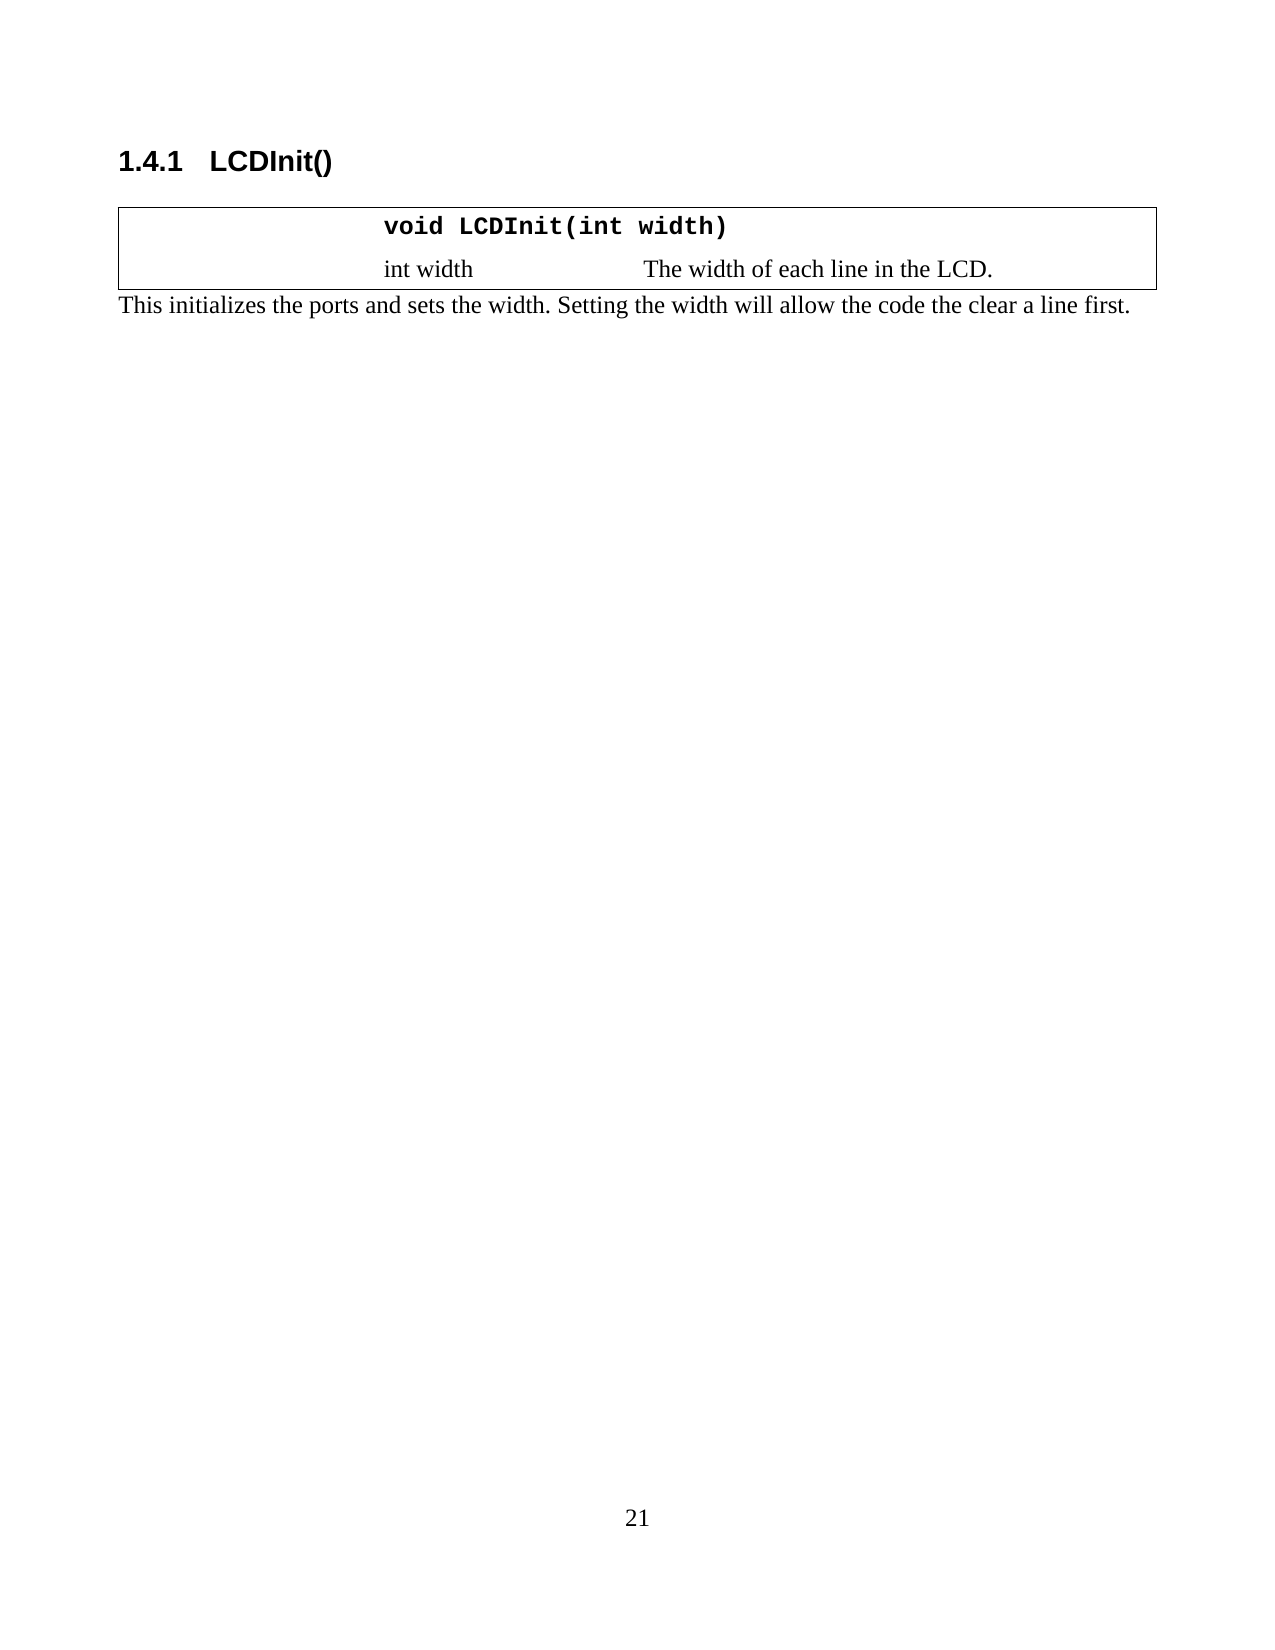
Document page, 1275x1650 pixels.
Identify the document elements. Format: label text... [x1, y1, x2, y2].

table_cell The width of each line in the LCD. [638, 249, 1028, 289]
table_cell [119, 249, 378, 289]
table_cell int width [378, 249, 637, 289]
table_header void LCDInit(int width) [378, 208, 1156, 248]
table_cell [1028, 249, 1156, 289]
table_header [119, 208, 378, 248]
subtitle LCDInit() [118, 144, 1157, 177]
text This initializes the ports and sets the width. Setting the width will allow the code the clear a line first. [118, 290, 1157, 318]
